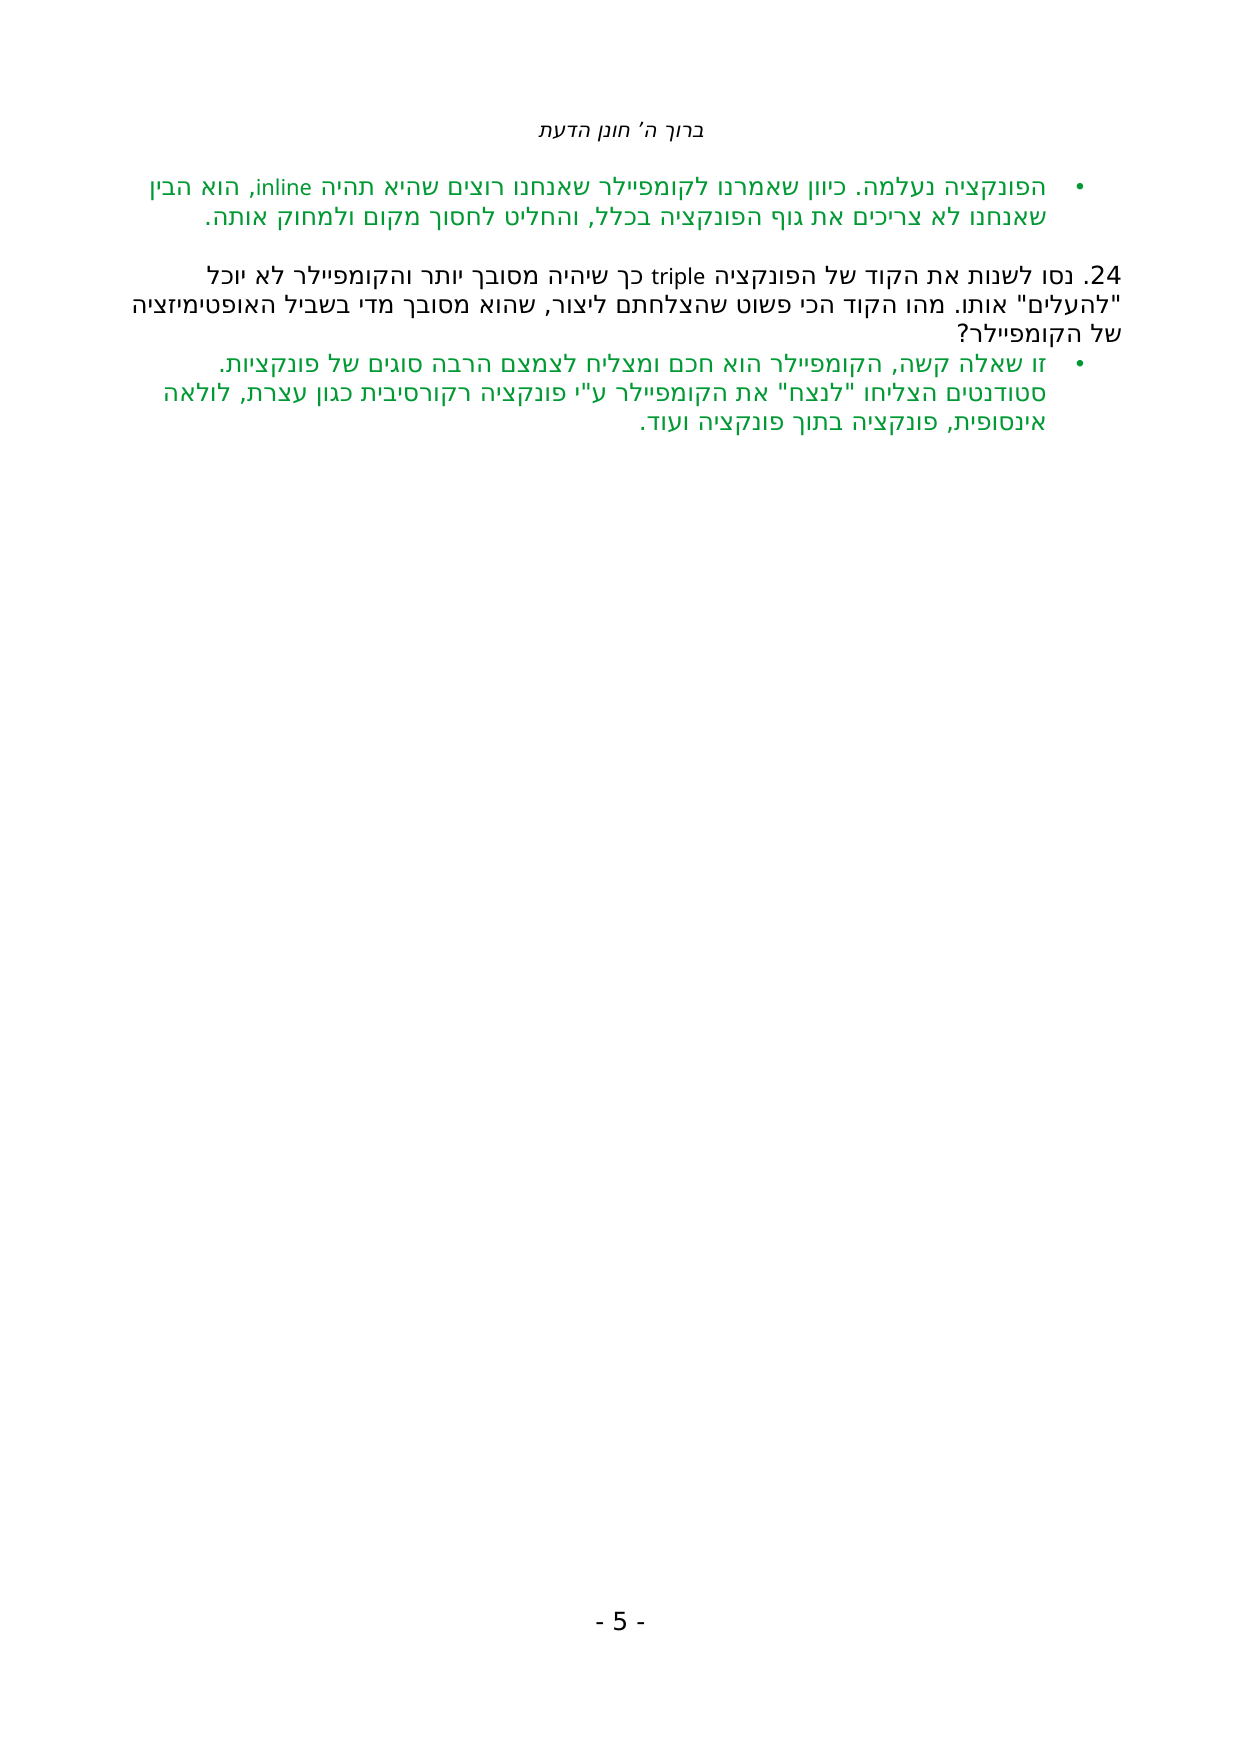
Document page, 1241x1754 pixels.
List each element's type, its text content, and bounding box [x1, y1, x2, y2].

text 24. נסו לשנות את הקוד של הפונקציה triple כך שיהיה מסובך יותר והקומפיילר לא יוכל "להעלים" אותו. מהו הקוד הכי פשוט שהצלחתם ליצור, שהוא מסובך מדי בשביל האופטימיזציה של הקומפיילר? [118, 261, 1122, 349]
list הפונקציה נעלמה. כיוון שאמרנו לקומפיילר שאנחנו רוצים שהיא תהיה inline, הוא הבין שאנחנו לא צריכים את גוף הפונקציה בכלל, והחליט לחסוך מקום ולמחוק אותה. [118, 172, 1084, 231]
list זו שאלה קשה, הקומפיילר הוא חכם ומצליח לצמצם הרבה סוגים של פונקציות. סטודנטים הצליחו "לנצח" את הקומפיילר ע"י פונקציה רקורסיבית כגון עצרת, לולאה אינסופית, פונקציה בתוך פונקציה ועוד. [118, 349, 1084, 436]
